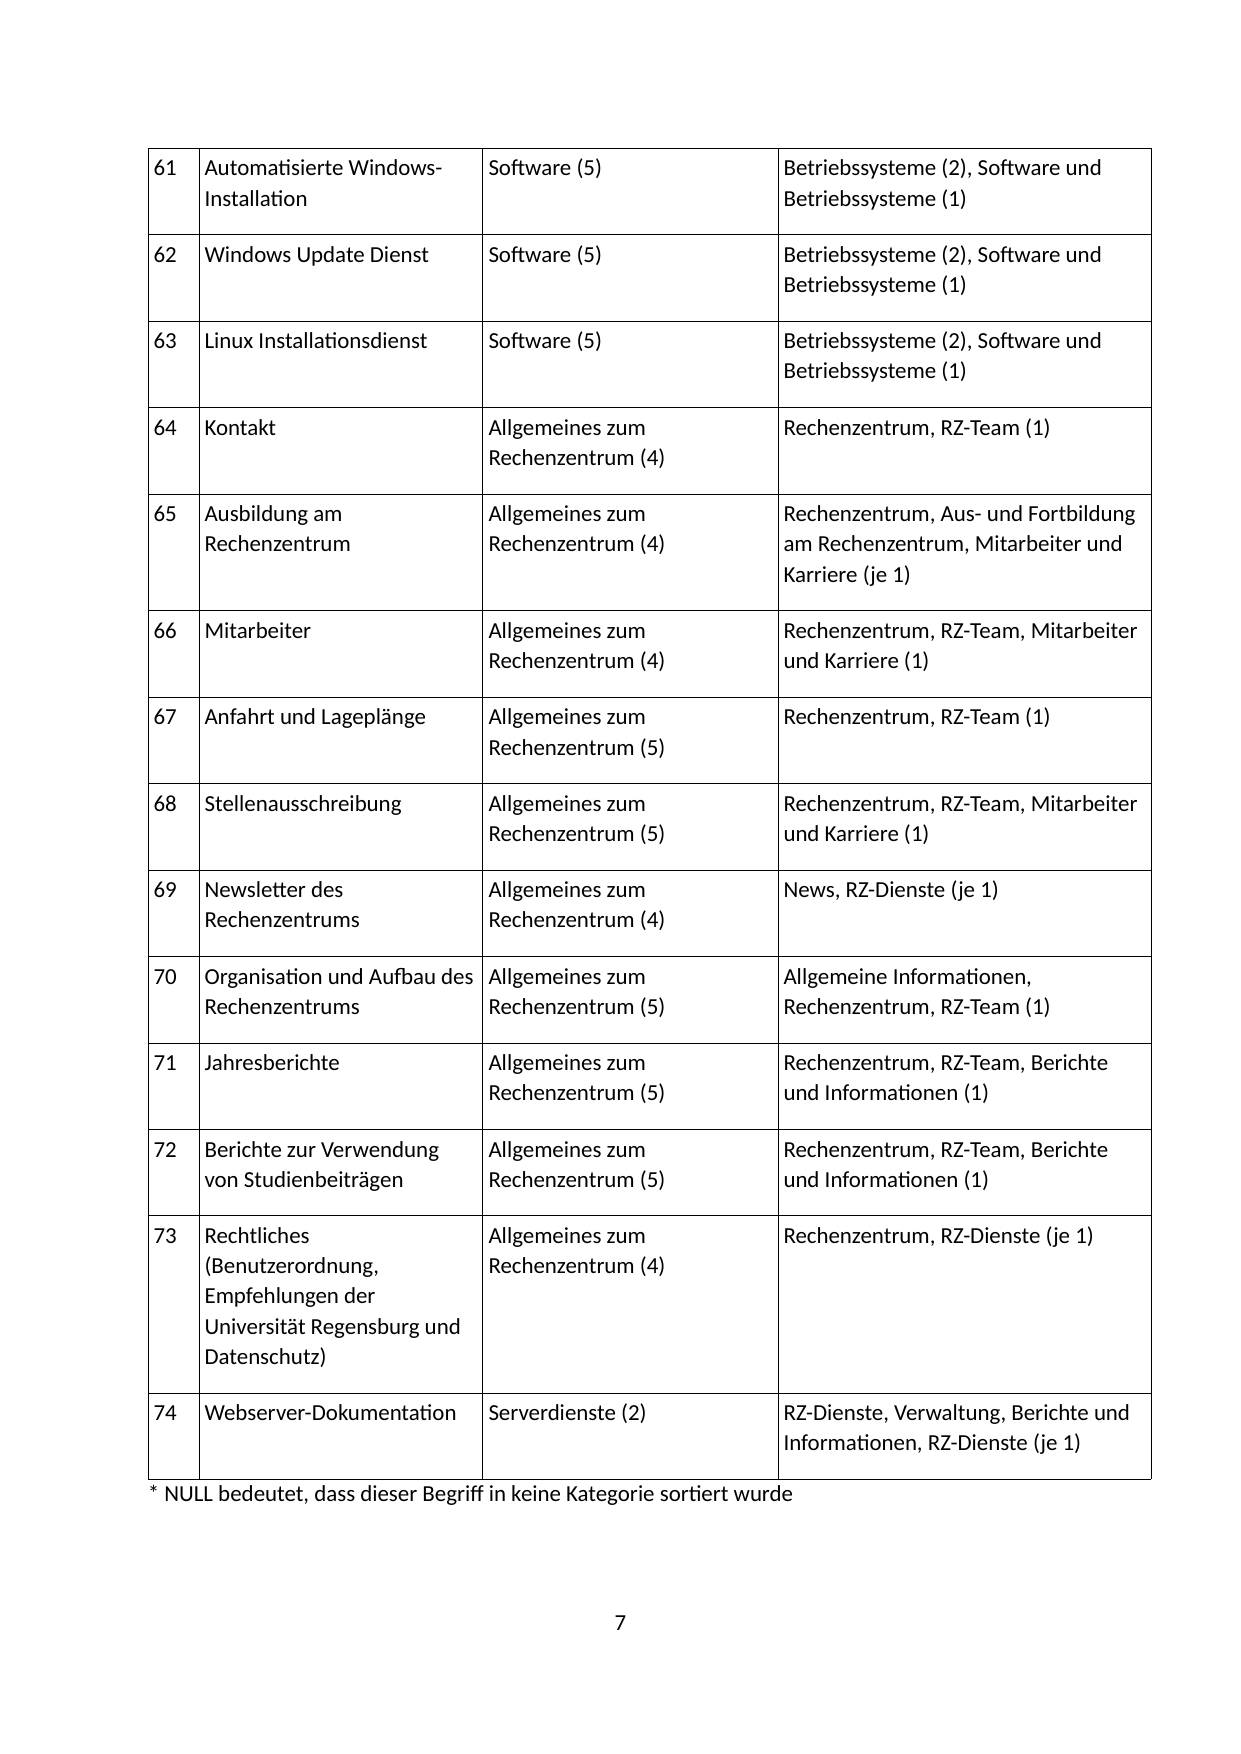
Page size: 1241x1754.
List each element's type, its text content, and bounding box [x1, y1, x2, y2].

table_cell Allgemeines zum Rechenzentrum (5) [483, 1130, 778, 1215]
table_cell 73 [149, 1216, 199, 1392]
table_cell RZ-Dienste, Verwaltung, Berichte und Informationen, RZ-Dienste (je 1) [779, 1394, 1151, 1479]
table_cell News, RZ-Dienste (je 1) [779, 871, 1151, 956]
table_cell Software (5) [483, 149, 778, 234]
table_cell Ausbildung am Rechenzentrum [200, 495, 482, 610]
table_cell Allgemeines zum Rechenzentrum (4) [483, 611, 778, 697]
table_cell 70 [149, 957, 199, 1042]
table_cell Organisation und Aufbau des Rechenzentrums [200, 957, 482, 1042]
table_cell Rechenzentrum, RZ-Team, Mitarbeiter und Karriere (1) [779, 784, 1151, 869]
table_cell Betriebssysteme (2), Software und Betriebssysteme (1) [779, 235, 1151, 321]
table_cell Mitarbeiter [200, 611, 482, 697]
table_cell Allgemeines zum Rechenzentrum (5) [483, 784, 778, 869]
table_cell 71 [149, 1044, 199, 1129]
table_cell Newsletter des Rechenzentrums [200, 871, 482, 956]
table_cell Rechenzentrum, RZ-Dienste (je 1) [779, 1216, 1151, 1392]
table_cell 63 [149, 322, 199, 407]
table_cell Allgemeines zum Rechenzentrum (5) [483, 1044, 778, 1129]
text * NULL bedeutet, dass dieser Begriff in keine Kategorie sortiert wurde [148, 1480, 1093, 1507]
table_cell Rechenzentrum, RZ-Team, Berichte und Informationen (1) [779, 1044, 1151, 1129]
table_cell 67 [149, 698, 199, 783]
table_cell 61 [149, 149, 199, 234]
table_cell Rechenzentrum, RZ-Team, Mitarbeiter und Karriere (1) [779, 611, 1151, 697]
table_cell Anfahrt und Lageplänge [200, 698, 482, 783]
table_cell 74 [149, 1394, 199, 1479]
table_cell Betriebssysteme (2), Software und Betriebssysteme (1) [779, 149, 1151, 234]
table_cell 65 [149, 495, 199, 610]
table_cell Rechenzentrum, RZ-Team (1) [779, 698, 1151, 783]
table_cell Rechenzentrum, RZ-Team (1) [779, 408, 1151, 493]
table_cell Allgemeines zum Rechenzentrum (5) [483, 698, 778, 783]
table_cell Betriebssysteme (2), Software und Betriebssysteme (1) [779, 322, 1151, 407]
table_cell Allgemeines zum Rechenzentrum (4) [483, 871, 778, 956]
table_cell 69 [149, 871, 199, 956]
table_cell 64 [149, 408, 199, 493]
table_cell Kontakt [200, 408, 482, 493]
table_cell Software (5) [483, 235, 778, 321]
table_cell 62 [149, 235, 199, 321]
table_cell Windows Update Dienst [200, 235, 482, 321]
table_cell Serverdienste (2) [483, 1394, 778, 1479]
table_cell Rechtliches (Benutzerordnung, Empfehlungen der Universität Regensburg und Datenschutz) [200, 1216, 482, 1392]
table_cell Stellenausschreibung [200, 784, 482, 869]
table_cell Jahresberichte [200, 1044, 482, 1129]
table_cell Rechenzentrum, RZ-Team, Berichte und Informationen (1) [779, 1130, 1151, 1215]
table_cell 66 [149, 611, 199, 697]
table_cell Allgemeines zum Rechenzentrum (4) [483, 1216, 778, 1392]
table_cell Allgemeines zum Rechenzentrum (5) [483, 957, 778, 1042]
table_cell Allgemeines zum Rechenzentrum (4) [483, 408, 778, 493]
table_cell Software (5) [483, 322, 778, 407]
table_cell Allgemeine Informationen, Rechenzentrum, RZ-Team (1) [779, 957, 1151, 1042]
table_cell Allgemeines zum Rechenzentrum (4) [483, 495, 778, 610]
table_cell 68 [149, 784, 199, 869]
table_cell Webserver-Dokumentation [200, 1394, 482, 1479]
table_cell Automatisierte Windows-Installation [200, 149, 482, 234]
table_cell 72 [149, 1130, 199, 1215]
table_cell Berichte zur Verwendung von Studienbeiträgen [200, 1130, 482, 1215]
table_cell Linux Installationsdienst [200, 322, 482, 407]
table_cell Rechenzentrum, Aus- und Fortbildung am Rechenzentrum, Mitarbeiter und Karriere (je 1) [779, 495, 1151, 610]
